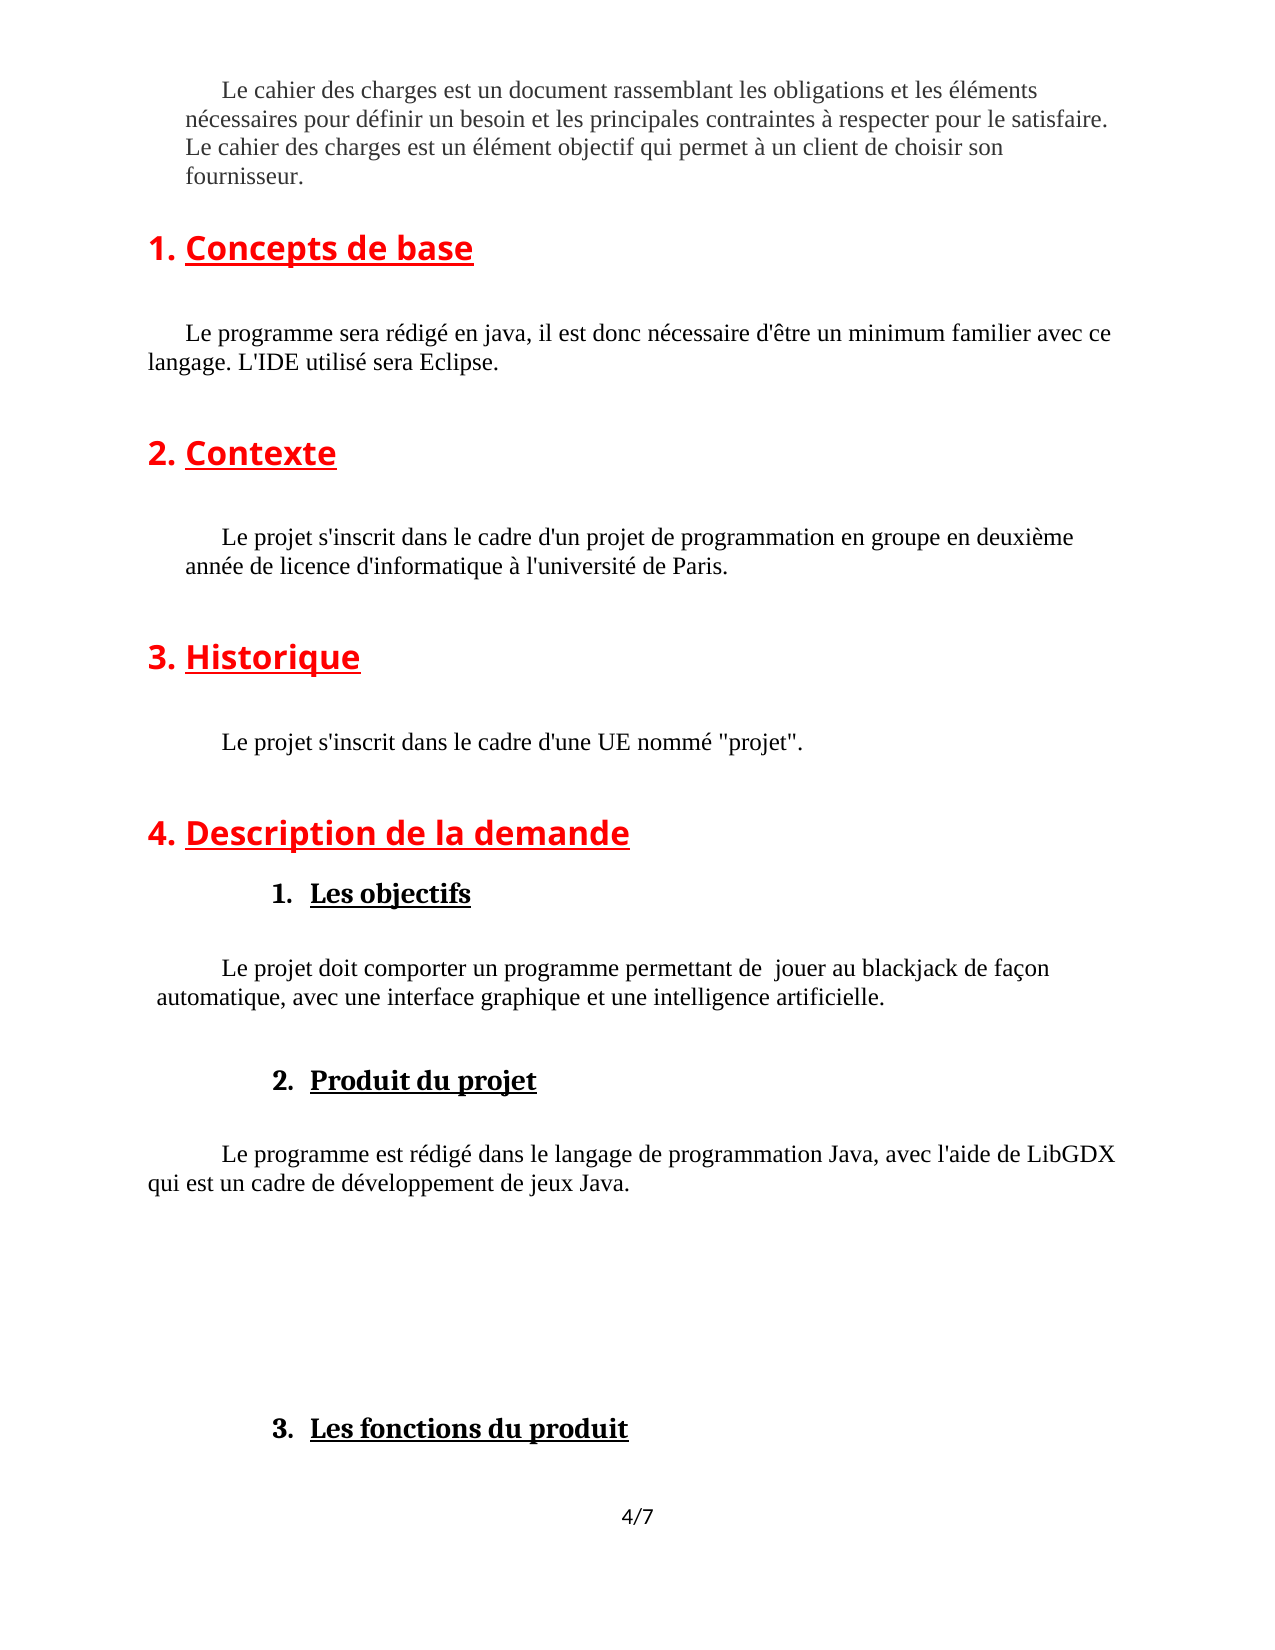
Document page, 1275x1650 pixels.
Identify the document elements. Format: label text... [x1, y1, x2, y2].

list Concepts de base [148, 225, 1127, 270]
text Le programme est rédigé dans le langage de programmation Java, avec l'aide de LibGDX qui est un cadre de développement de jeux Java. [148, 1139, 1127, 1197]
list Les objectifs [272, 877, 1127, 911]
text Le projet s'inscrit dans le cadre d'un projet de programmation en groupe en deuxième année de licence d'informatique à l'université de Paris. [185, 522, 1127, 580]
list Historique [148, 634, 1127, 679]
text Le programme sera rédigé en java, il est donc nécessaire d'être un minimum familier avec ce langage. L'IDE utilisé sera Eclipse. [148, 318, 1127, 376]
list Les fonctions du produit [272, 1412, 1127, 1445]
list Description de la demande [148, 809, 1127, 855]
text Le cahier des charges est un document rassemblant les obligations et les éléments nécessaires pour définir un besoin et les principales contraintes à respecter pour le satisfaire. Le cahier des charges est un élément objectif qui permet à un client de choisir son fournisseur. [185, 75, 1127, 190]
text Le projet doit comporter un programme permettant de jouer au blackjack de façon automatique, avec une interface graphique et une intelligence artificielle. [156, 953, 1127, 1010]
text Le projet s'inscrit dans le cadre d'une UE nommé "projet". [148, 727, 1127, 756]
list Produit du projet [272, 1064, 1127, 1098]
list Contexte [148, 429, 1127, 475]
